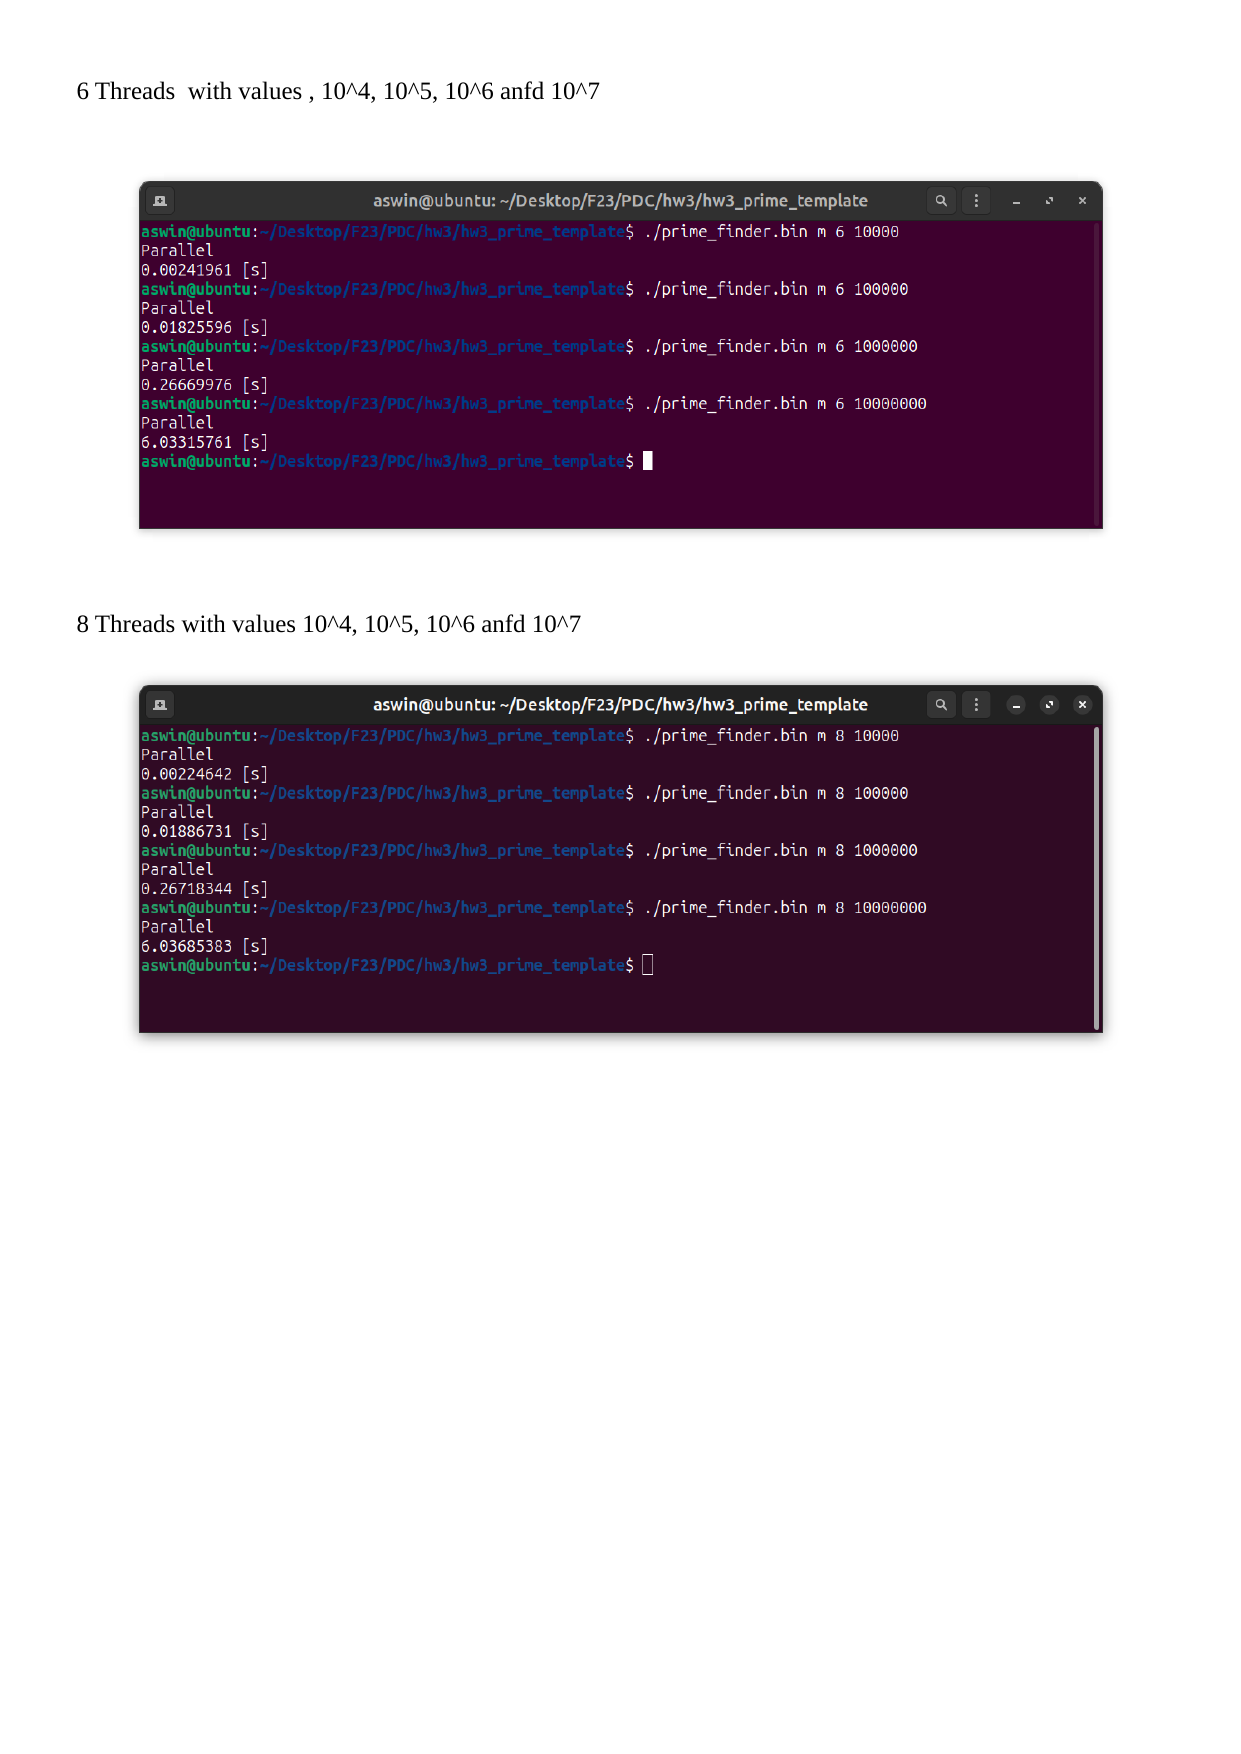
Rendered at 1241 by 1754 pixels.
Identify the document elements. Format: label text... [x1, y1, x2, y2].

picture [118, 666, 1123, 1056]
text 8 Threads with values 10^4, 10^5, 10^6 anfd 10^7 [76, 609, 1164, 638]
picture [118, 162, 1123, 552]
text 6 Threads with values , 10^4, 10^5, 10^6 anfd 10^7 [76, 76, 1164, 105]
